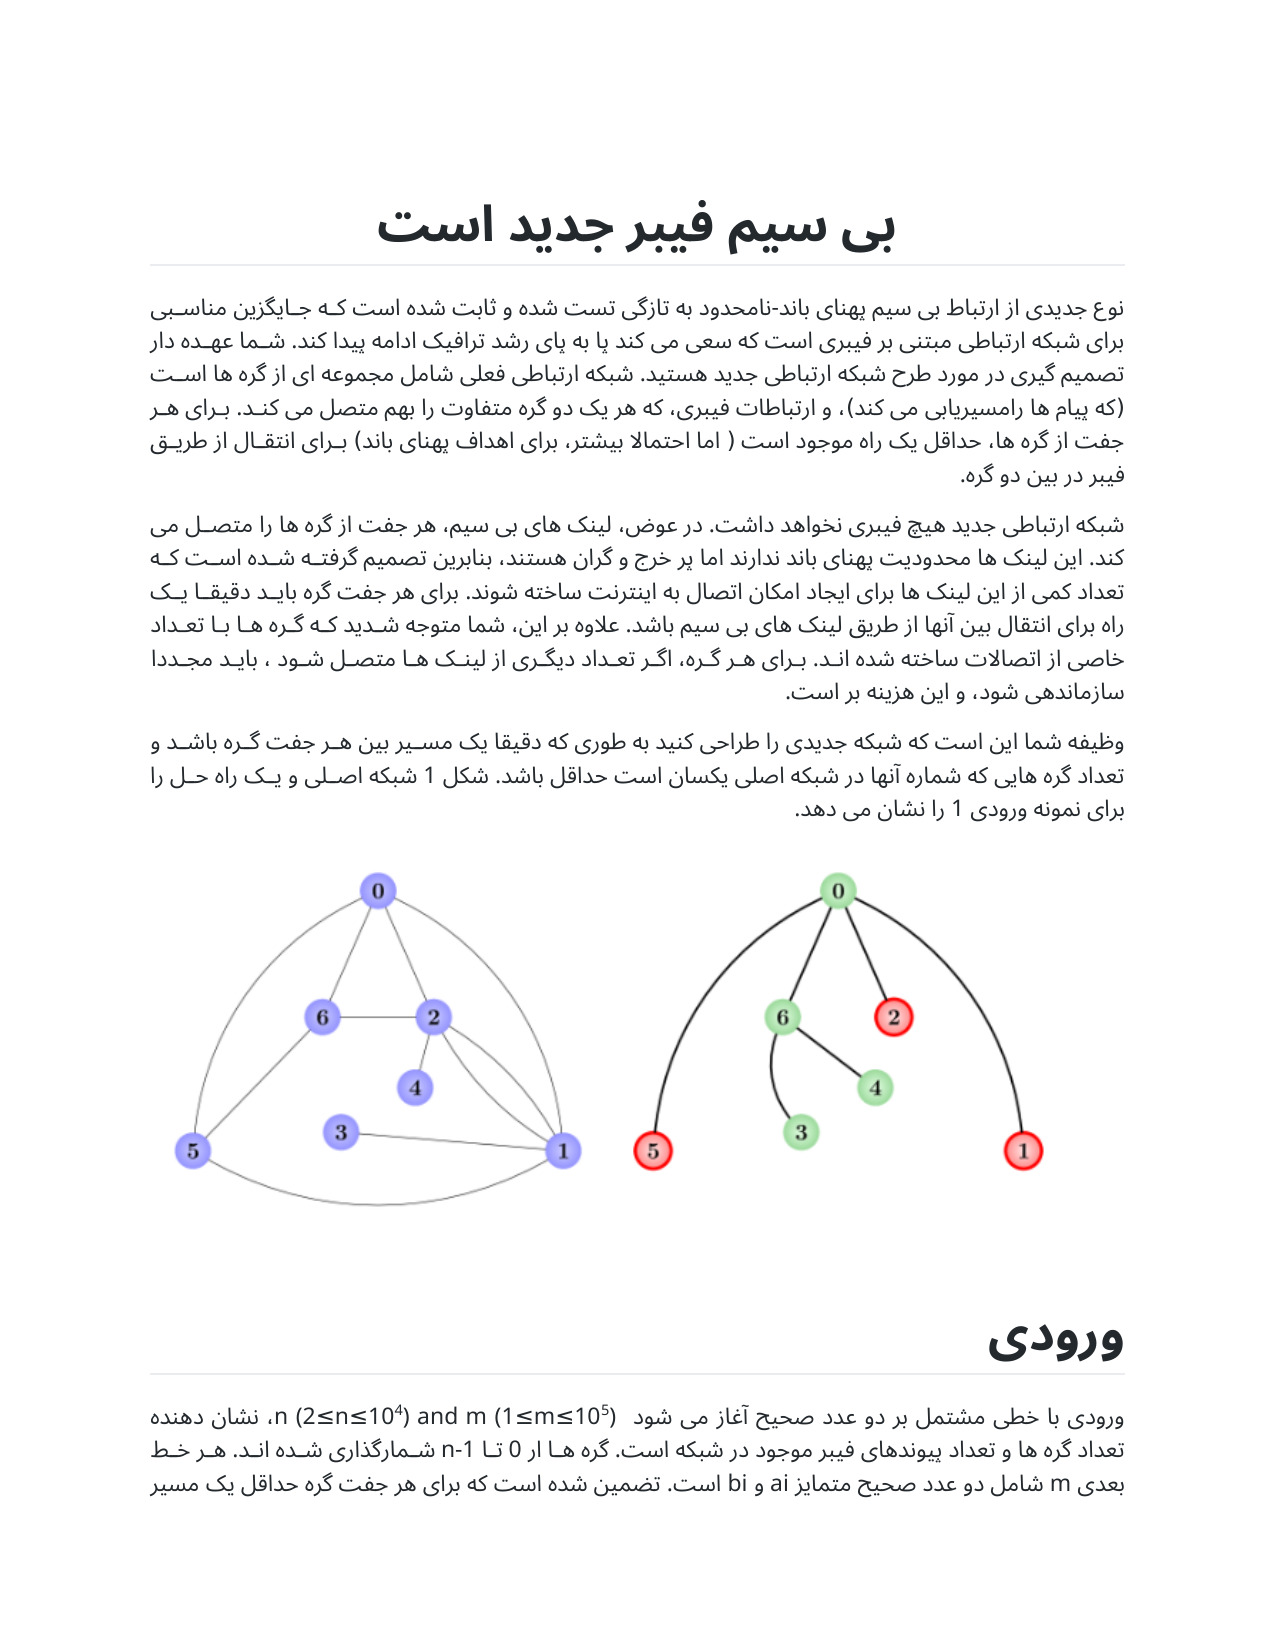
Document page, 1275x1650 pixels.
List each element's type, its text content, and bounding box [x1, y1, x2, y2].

text نوع جدیدی از ارتباط بی سیم پهنای باند-نامحدود به تازگی تست شده و ثابت شده است که جایگزین مناسبی برای شبکه ارتباطی مبتنی بر فیبری است که سعی می کند پا به پای رشد ترافیک ادامه پیدا کند. شما عهده دار تصمیم گیری در مورد طرح شبکه ارتباطی جدید هستید. شبکه ارتباطی فعلی شامل مجموعه ای از گره ها است (که پیام ها رامسیریابی می کند)، و ارتباطات فیبری، که هر یک دو گره متفاوت را بهم متصل می کند. برای هر جفت از گره ها، حداقل یک راه موجود است ( اما احتمالا بیشتر، برای اهداف پهنای باند) برای انتقال از طریق فیبر در بین دو گره. [150, 291, 1125, 489]
text وظیفه شما این است که شبکه جدیدی را طراحی کنید به طوری که دقیقا یک مسیر بین هر جفت گره باشد و تعداد گره هایی که شماره آنها در شبکه اصلی یکسان است حداقل باشد. شکل 1 شبکه اصلی و یک راه حل را برای نمونه ورودی 1 را نشان می دهد. [150, 725, 1125, 823]
subtitle بی سیم فیبر جدید است [150, 187, 1125, 264]
text شبکه ارتباطی جدید هیچ فیبری نخواهد داشت. در عوض، لینک های بی سیم، هر جفت از گره ها را متصل می کند. این لینک ها محدودیت پهنای باند ندارند اما پر خرج و گران هستند، بنابرین تصمیم گرفته شده است که تعداد کمی از این لینک ها برای ایجاد امکان اتصال به اینترنت ساخته شوند. برای هر جفت گره باید دقیقا یک راه برای انتقال بین آنها از طریق لینک های بی سیم باشد. علاوه بر این، شما متوجه شدید که گره ها با تعداد خاصی از اتصالات ساخته شده اند. برای هر گره، اگر تعداد دیگری از لینک ها متصل شود ، باید مجددا سازماندهی شود، و این هزینه بر است. [150, 508, 1125, 706]
picture [149, 842, 1125, 1241]
text ورودی با خطی مشتمل بر دو عدد صحیح آغاز می شود n (2≤n≤104) and m (1≤m≤105)، نشان دهنده تعداد گره ها و تعداد پیوندهای فیبر موجود در شبکه است. گره ها ار 0 تا n-1 شمارگذاری شده اند. هر خط بعدی m شامل دو عدد صحیح متمایز ai و bi است. تضمین شده است که برای هر جفت گره حداقل یک مسیر وجود دارد که دو گره را متصل می کند. هر جفت گره ممکن است دارای بیش از یک پیوند فیبر باشد که آنها را بهم متصل کند. [150, 1400, 1125, 1498]
subtitle ورودی [150, 1297, 1125, 1373]
